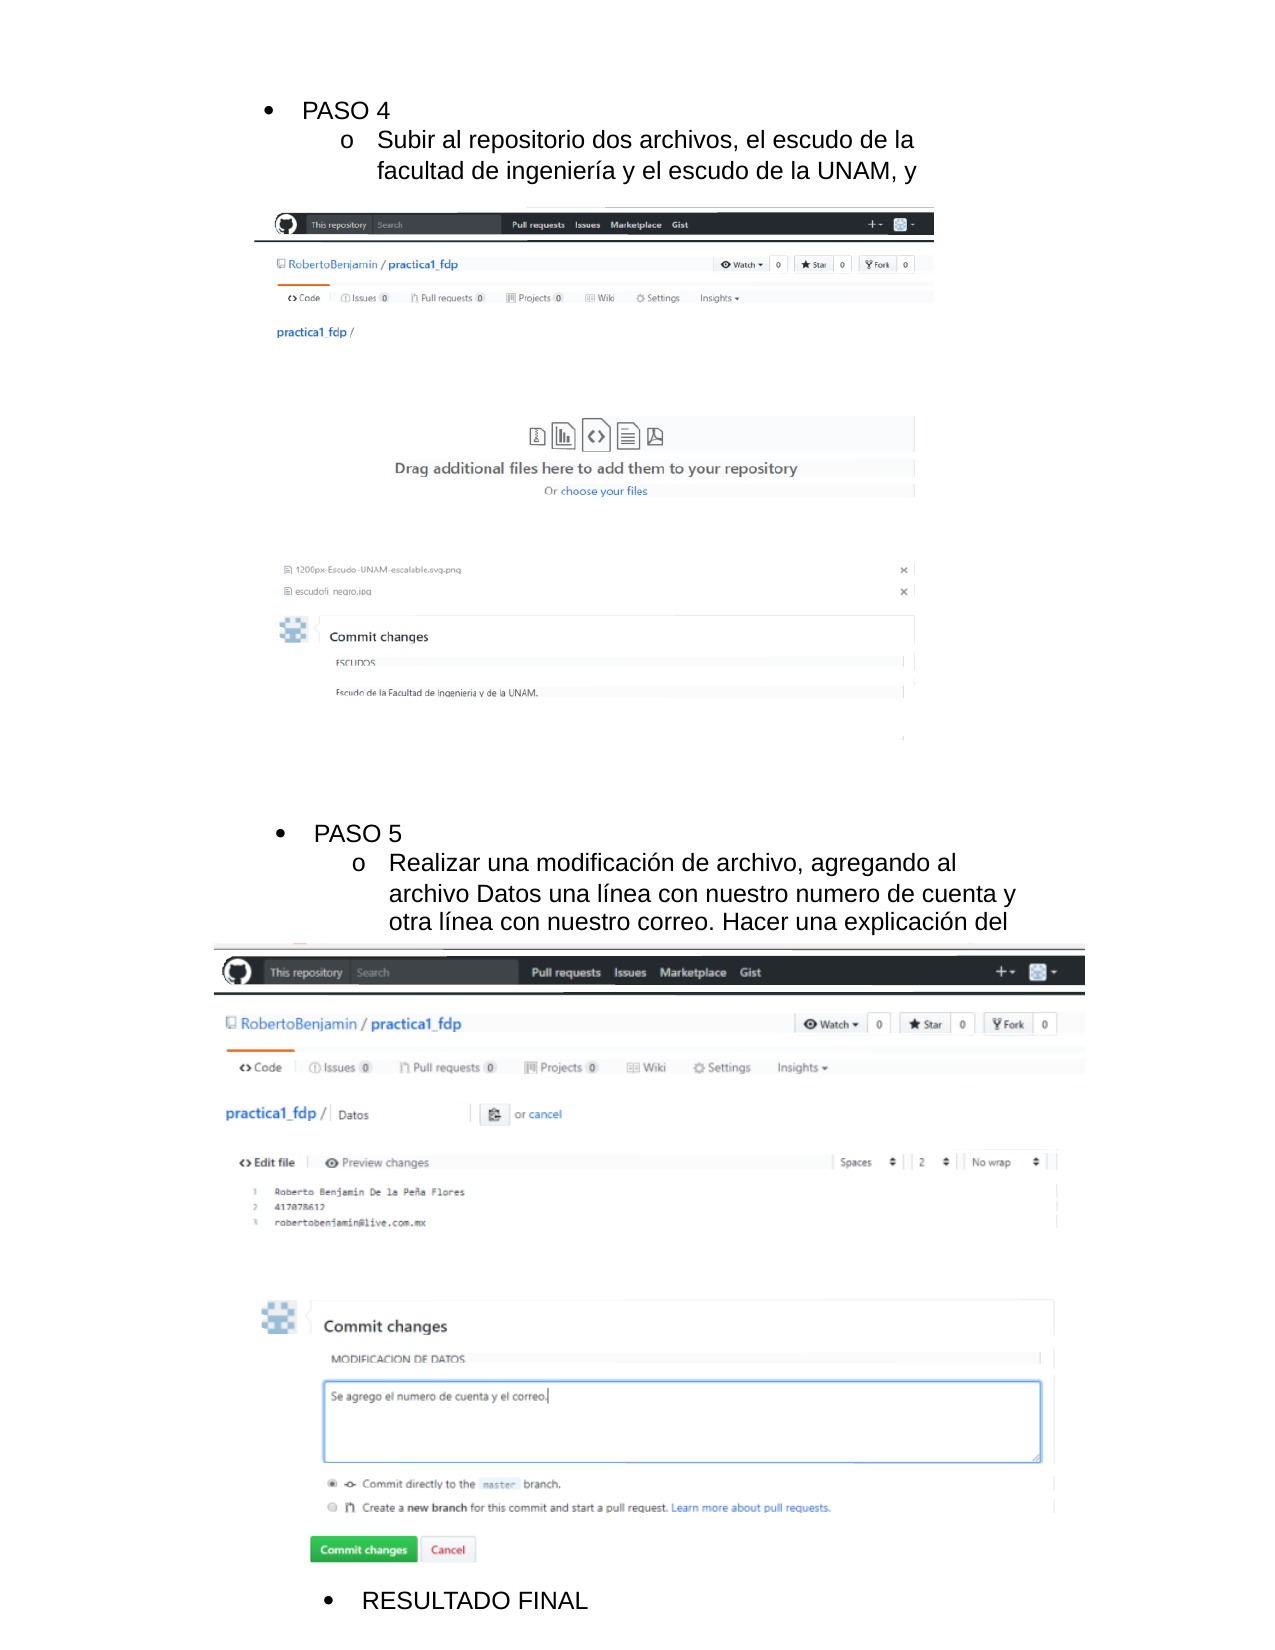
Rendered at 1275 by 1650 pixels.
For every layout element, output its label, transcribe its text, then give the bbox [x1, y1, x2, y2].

list Subir al repositorio dos archivos, el escudo de la facultad de ingeniería y el escudo de la UNAM, y explicar los archivos. [339, 125, 1008, 185]
list PASO 5 [276, 819, 1020, 848]
list Realizar una modificación de archivo, agregando al archivo Datos una línea con nuestro numero de cuenta y otra línea con nuestro correo. Hacer una explicación del commit. [351, 848, 1020, 937]
list PASO 4 [264, 96, 1008, 125]
list RESULTADO FINAL [324, 1586, 1068, 1615]
